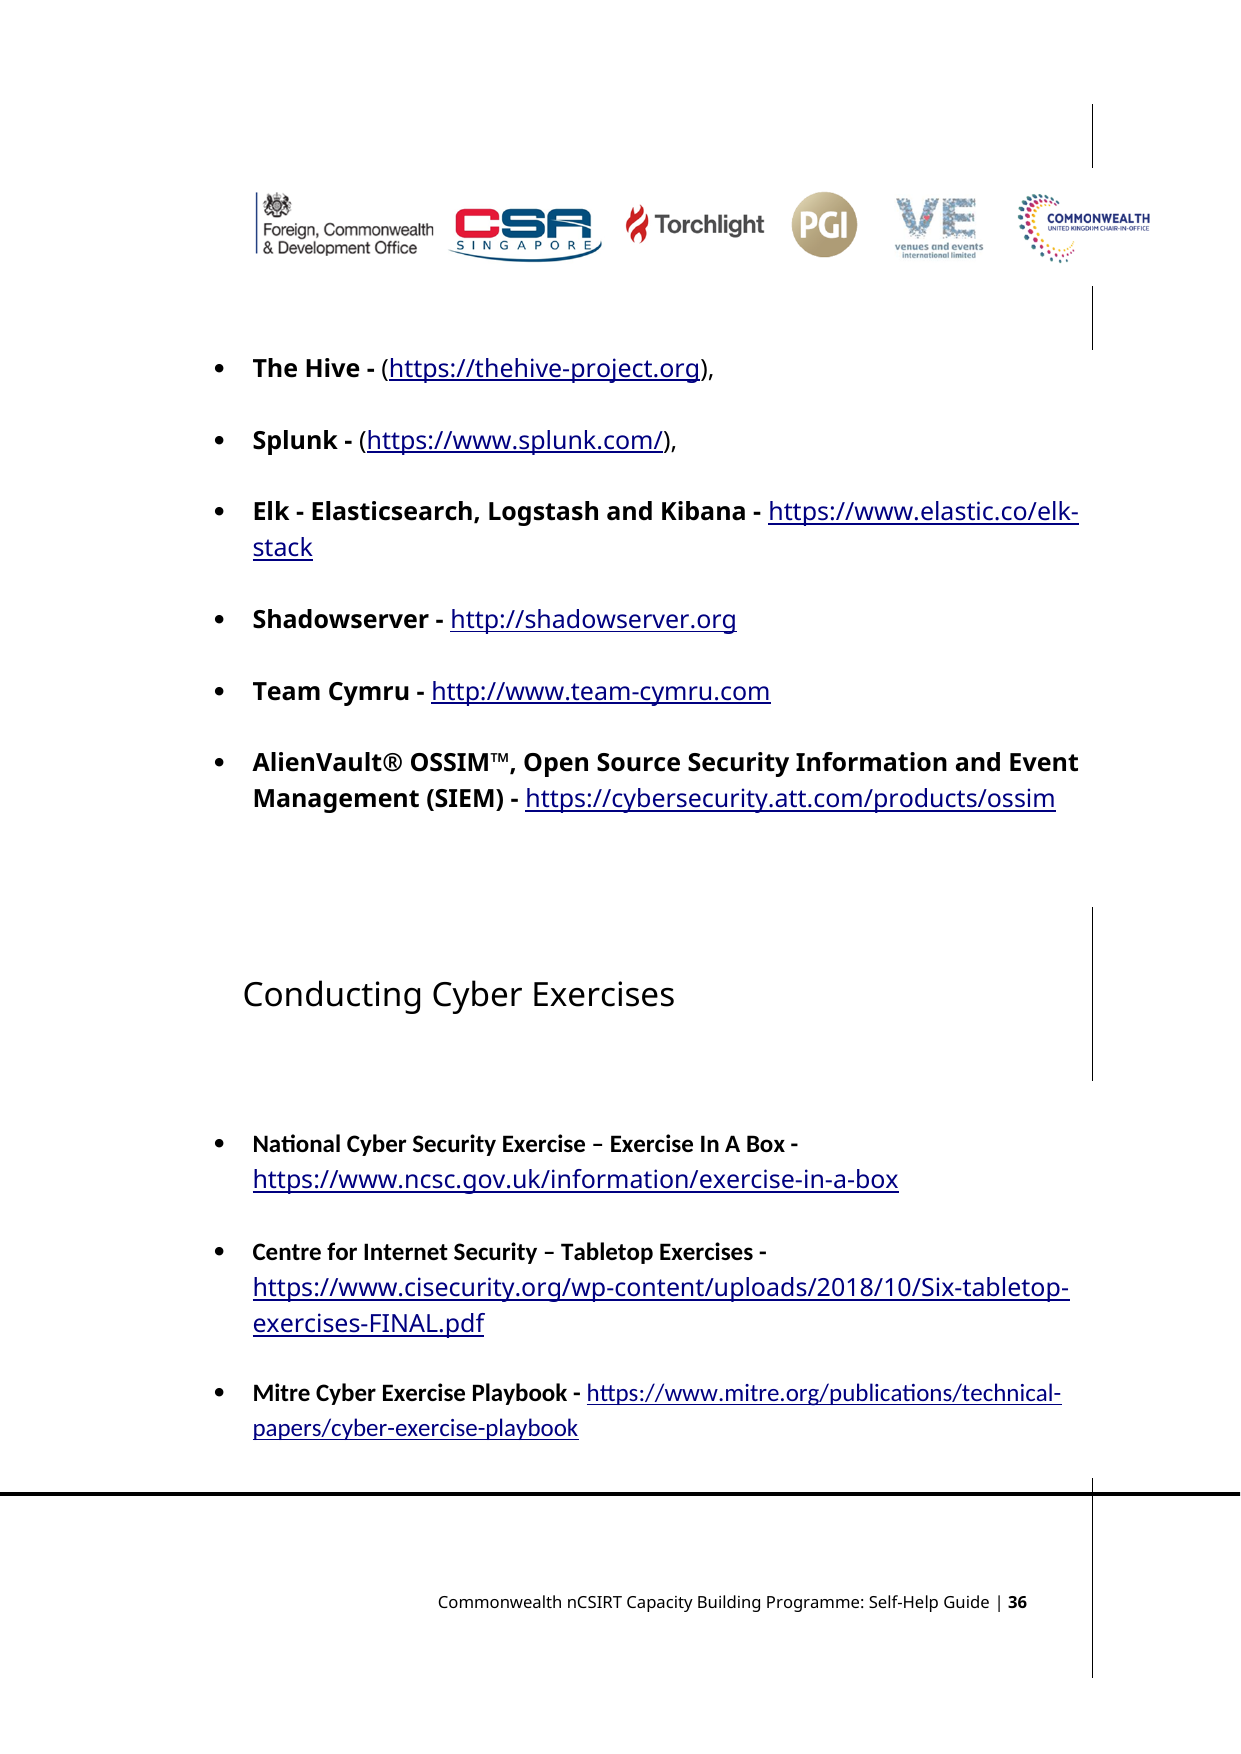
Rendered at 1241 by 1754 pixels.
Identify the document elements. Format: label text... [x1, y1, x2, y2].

subtitle Conducting Cyber Exercises [178, 907, 1091, 1081]
list Shadowserver - http://shadowserver.org [215, 602, 1092, 636]
list National Cyber Security Exercise – Exercise In A Box - https://www.ncsc.gov.uk/information/exercise-in-a-box [215, 1126, 1092, 1196]
list Mitre Cyber Exercise Playbook - https://www.mitre.org/publications/technical-papers/cyber-exercise-playbook [215, 1377, 1092, 1444]
list Centre for Internet Security – Tabletop Exercises - https://www.cisecurity.org/wp-content/uploads/2018/10/Six-tabletop-exercises-FINAL.pdf [215, 1234, 1092, 1340]
list Elk - Elasticsearch, Logstash and Kibana - https://www.elastic.co/elk-stack [215, 494, 1092, 564]
list Splunk - (https://www.splunk.com/), [215, 422, 1092, 456]
list AlienVault® OSSIM™, Open Source Security Information and Event Management (SIEM) - https://cybersecurity.att.com/products/ossim [215, 745, 1092, 815]
list The Hive - (https://thehive-project.org), [215, 351, 1092, 385]
list Team Cymru - http://www.team-cymru.com [215, 673, 1092, 707]
